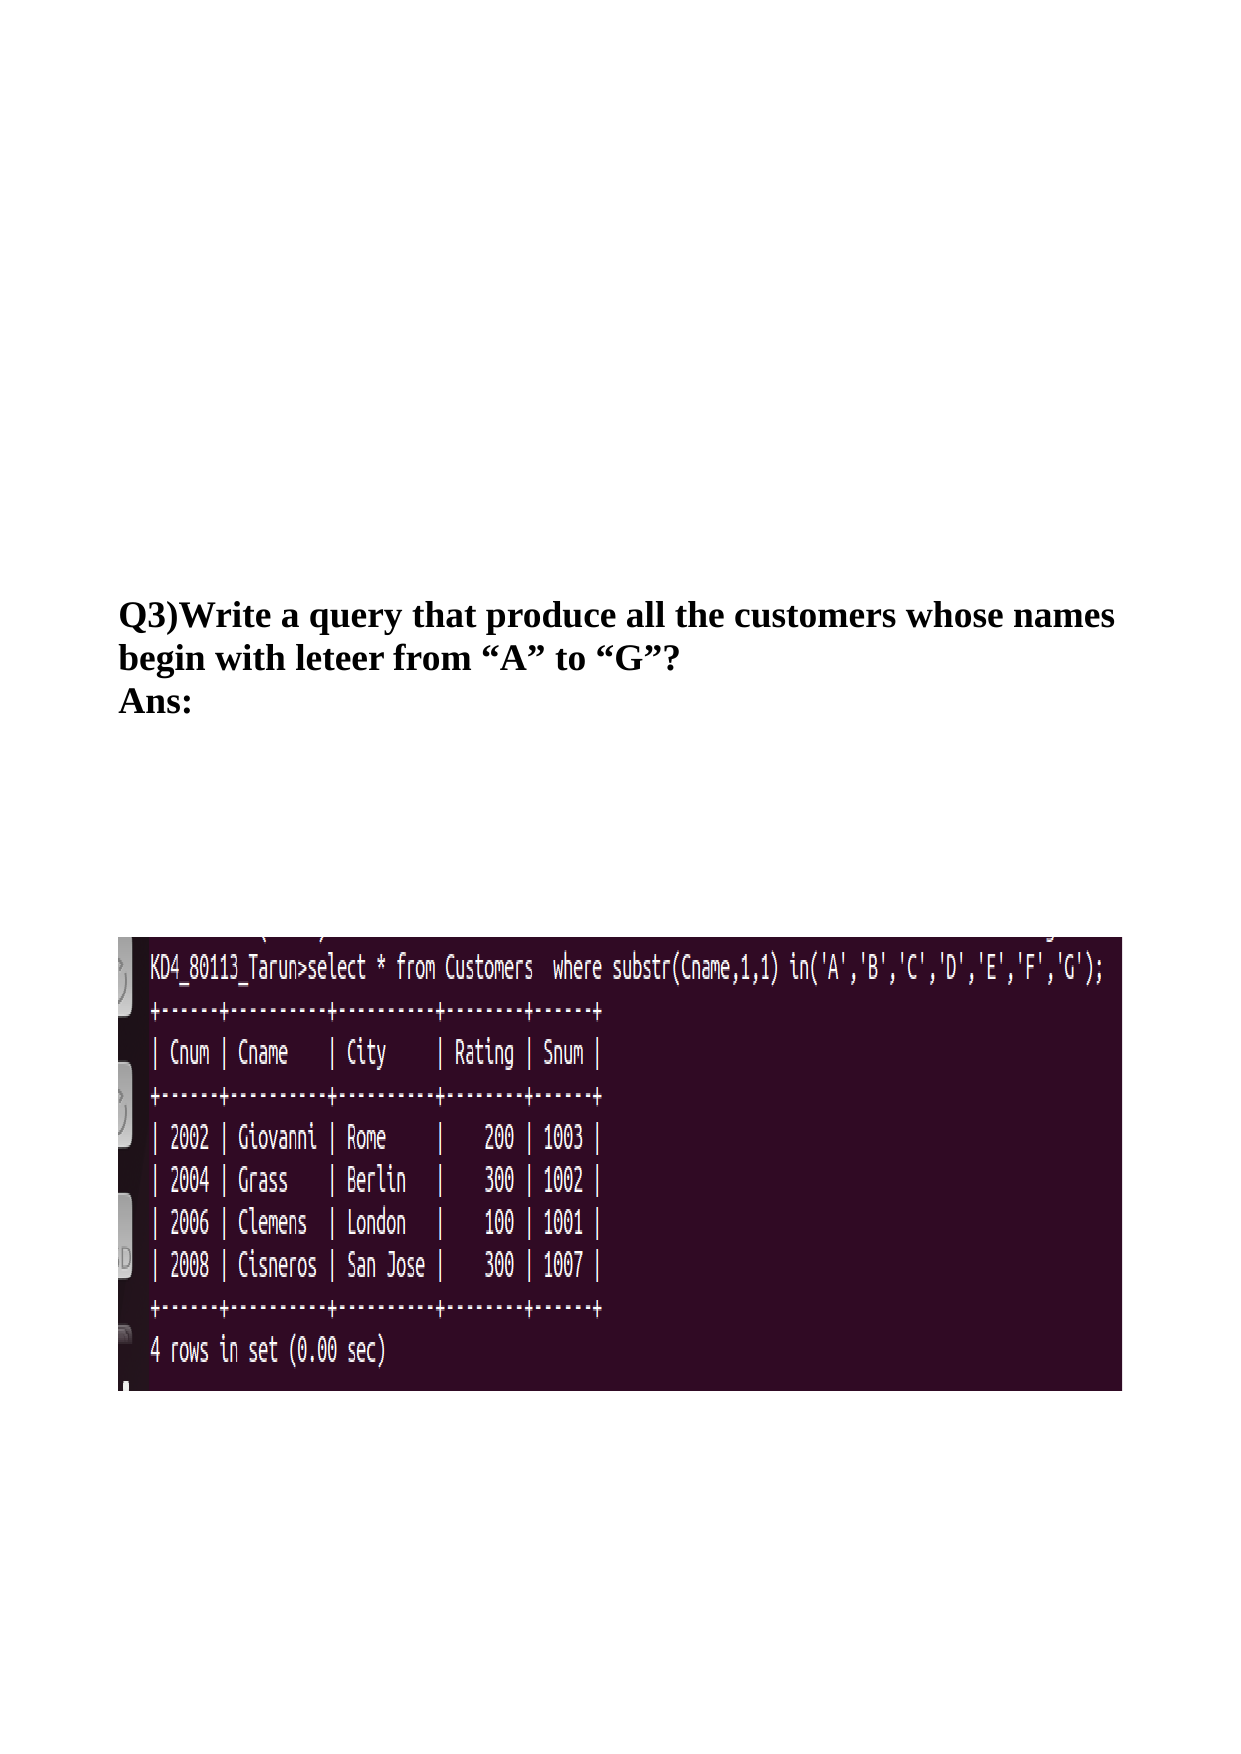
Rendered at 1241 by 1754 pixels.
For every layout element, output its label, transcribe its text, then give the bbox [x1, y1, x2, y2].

text Ans: [118, 679, 1122, 722]
picture [118, 937, 1123, 1391]
text Q3)Write a query that produce all the customers whose names begin with leteer from “A” to “G”? [118, 592, 1122, 679]
